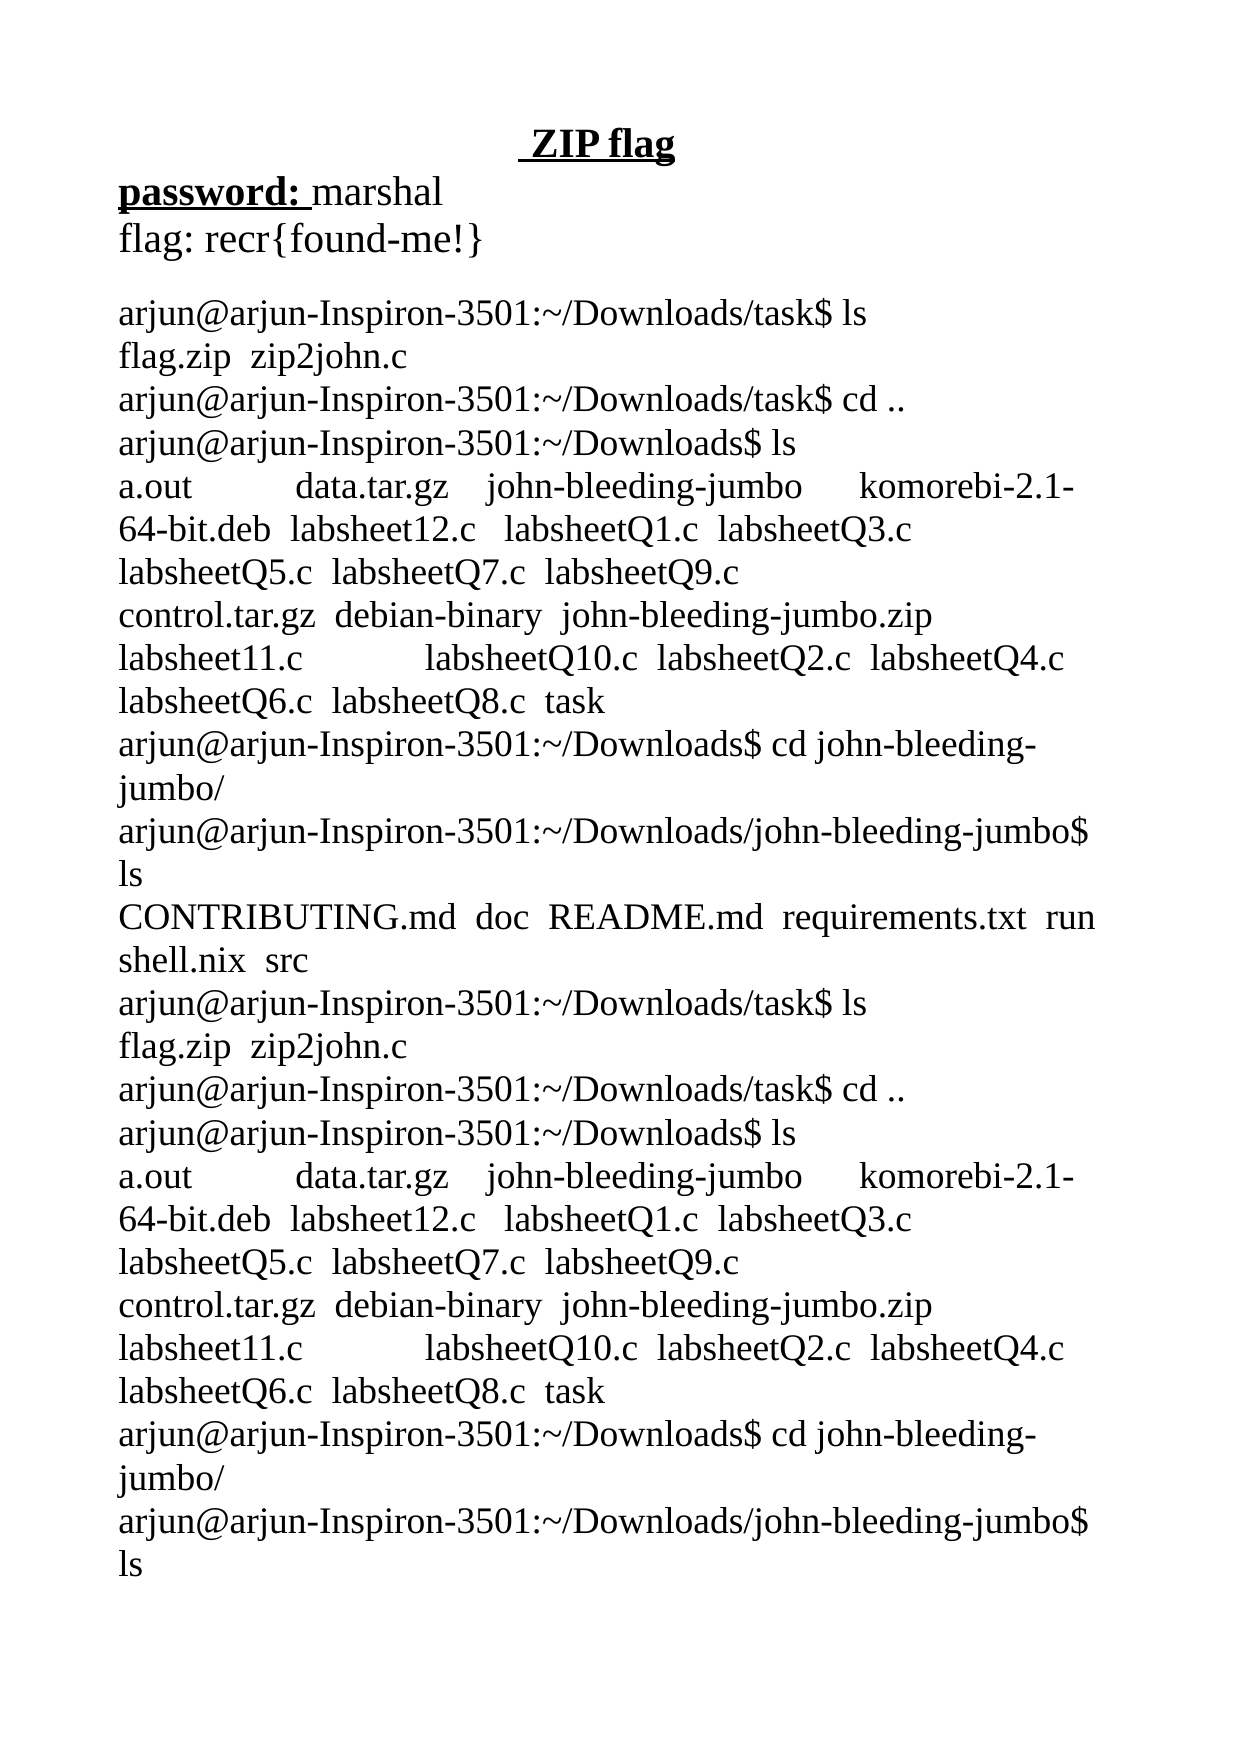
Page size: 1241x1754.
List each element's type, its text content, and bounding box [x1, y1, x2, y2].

text password: marshal [118, 166, 1122, 214]
text flag.zip zip2john.c [118, 334, 1122, 377]
text flag.zip zip2john.c [118, 1024, 1122, 1067]
text ZIP flag [118, 118, 1122, 166]
text flag: recr{found-me!} [118, 214, 1122, 262]
text arjun@arjun-Inspiron-3501:~/Downloads/task$ cd .. [118, 377, 1122, 420]
text CONTRIBUTING.md doc README.md requirements.txt run shell.nix src [118, 894, 1122, 981]
text a.out data.tar.gz john-bleeding-jumbo komorebi-2.1-64-bit.deb labsheet12.c labsheetQ1.c labsheetQ3.c labsheetQ5.c labsheetQ7.c labsheetQ9.c [118, 1153, 1122, 1282]
text a.out data.tar.gz john-bleeding-jumbo komorebi-2.1-64-bit.deb labsheet12.c labsheetQ1.c labsheetQ3.c labsheetQ5.c labsheetQ7.c labsheetQ9.c [118, 463, 1122, 592]
text arjun@arjun-Inspiron-3501:~/Downloads/john-bleeding-jumbo$ ls [118, 1498, 1122, 1584]
text control.tar.gz debian-binary john-bleeding-jumbo.zip labsheet11.c labsheetQ10.c labsheetQ2.c labsheetQ4.c labsheetQ6.c labsheetQ8.c task [118, 592, 1122, 722]
text arjun@arjun-Inspiron-3501:~/Downloads/task$ cd .. [118, 1067, 1122, 1110]
text arjun@arjun-Inspiron-3501:~/Downloads$ cd john-bleeding-jumbo/ [118, 1412, 1122, 1498]
text arjun@arjun-Inspiron-3501:~/Downloads/john-bleeding-jumbo$ ls [118, 808, 1122, 894]
text arjun@arjun-Inspiron-3501:~/Downloads/task$ ls [118, 291, 1122, 334]
text control.tar.gz debian-binary john-bleeding-jumbo.zip labsheet11.c labsheetQ10.c labsheetQ2.c labsheetQ4.c labsheetQ6.c labsheetQ8.c task [118, 1282, 1122, 1412]
text arjun@arjun-Inspiron-3501:~/Downloads$ ls [118, 420, 1122, 463]
text arjun@arjun-Inspiron-3501:~/Downloads$ ls [118, 1110, 1122, 1153]
text arjun@arjun-Inspiron-3501:~/Downloads$ cd john-bleeding-jumbo/ [118, 722, 1122, 808]
text arjun@arjun-Inspiron-3501:~/Downloads/task$ ls [118, 981, 1122, 1024]
